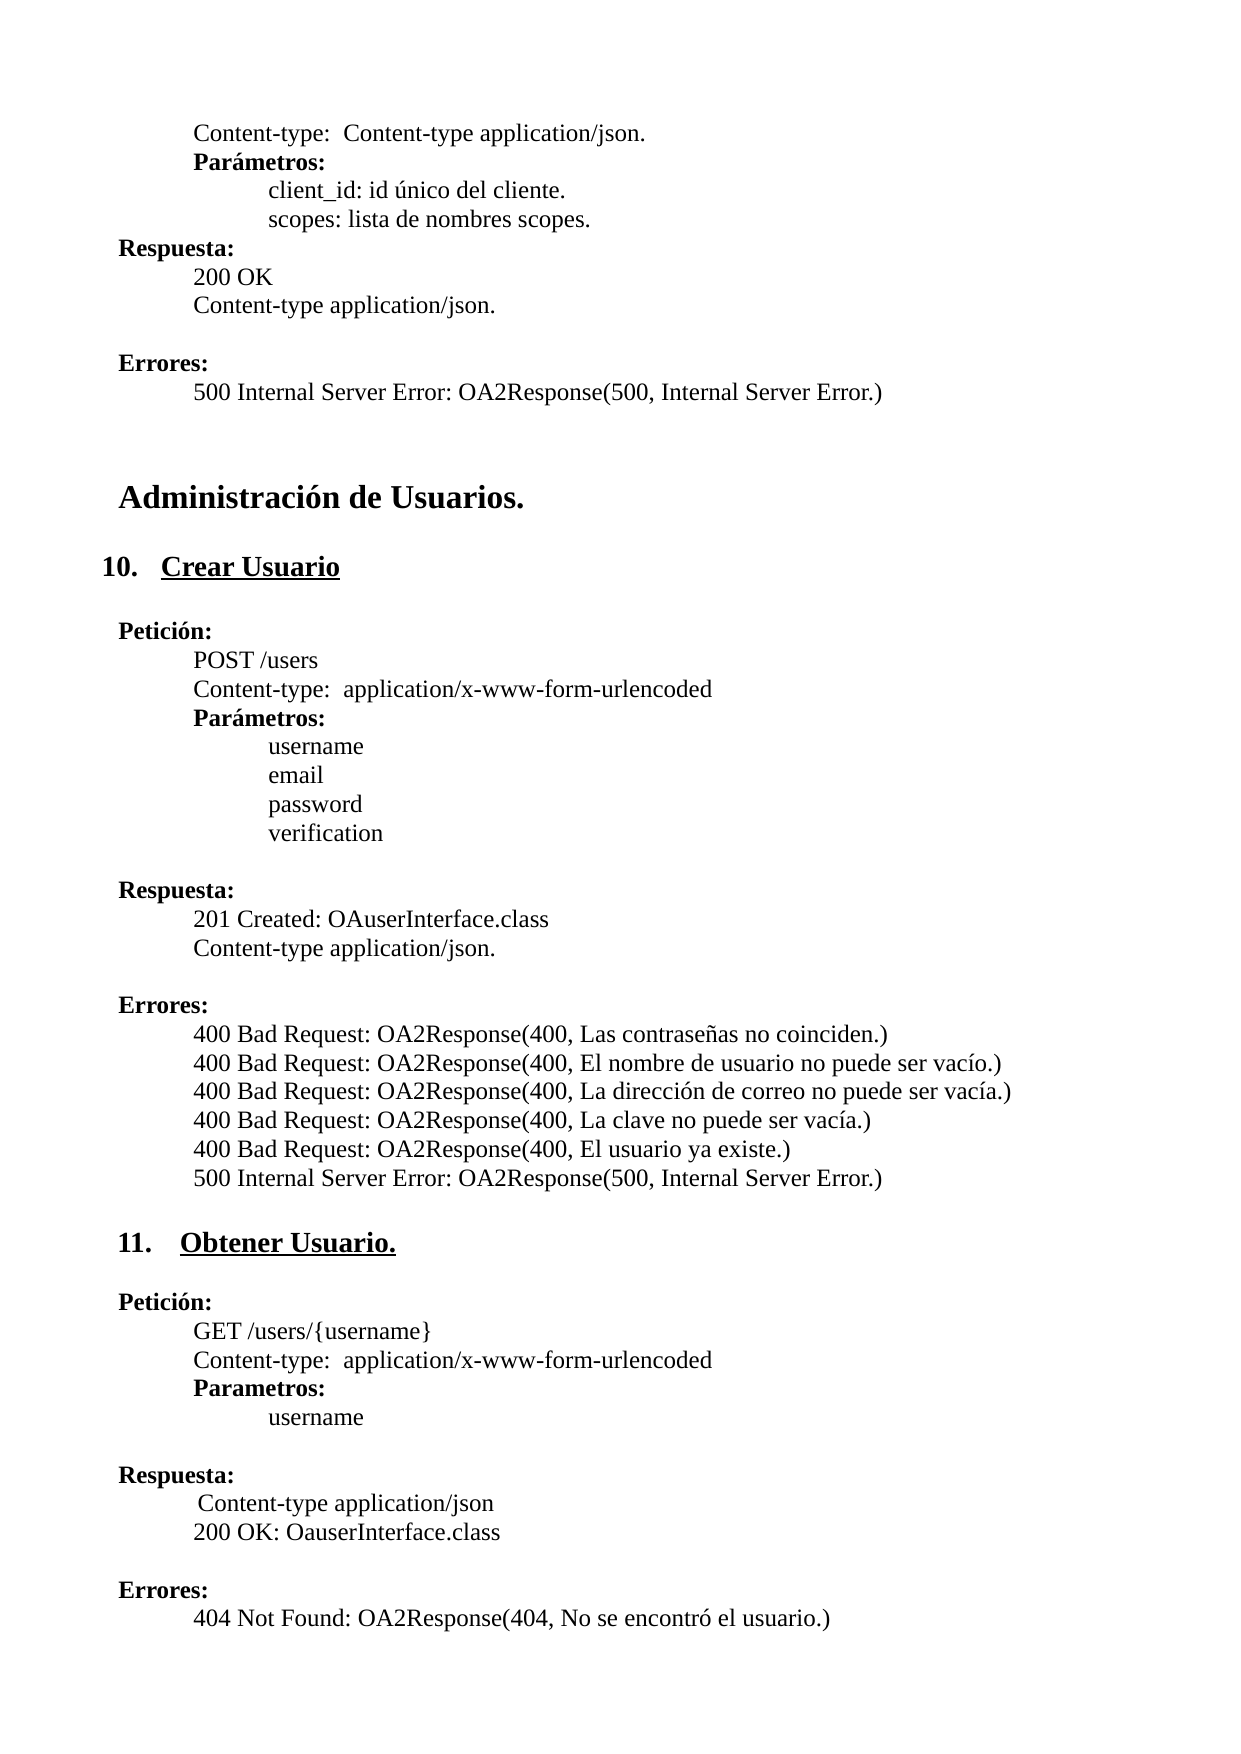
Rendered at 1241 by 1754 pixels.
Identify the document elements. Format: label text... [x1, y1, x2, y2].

text Errores: [118, 990, 1122, 1019]
text 200 OK: OauserInterface.class [118, 1517, 1122, 1546]
text username [118, 731, 1122, 760]
text password [118, 789, 1122, 818]
text Administración de Usuarios. [118, 477, 1122, 516]
text Petición: [118, 616, 1122, 645]
text Petición: [118, 1287, 1122, 1316]
text Respuesta: [118, 875, 1122, 904]
text Errores: [118, 1575, 1122, 1603]
text client_id: id único del cliente. [118, 176, 1122, 204]
text Respuesta: [118, 1460, 1122, 1488]
text 201 Created: OAuserInterface.class [118, 904, 1122, 933]
text username [118, 1402, 1122, 1431]
text Parametros: [118, 1373, 1122, 1402]
text 400 Bad Request: OA2Response(400, La dirección de correo no puede ser vacía.) [118, 1076, 1122, 1105]
text Content-type application/json [118, 1488, 1122, 1517]
text 500 Internal Server Error: OA2Response(500, Internal Server Error.) [118, 1163, 1122, 1191]
text 500 Internal Server Error: OA2Response(500, Internal Server Error.) [118, 377, 1122, 406]
text verification [118, 818, 1122, 846]
text GET /users/{username} [118, 1316, 1122, 1345]
text 400 Bad Request: OA2Response(400, El usuario ya existe.) [118, 1134, 1122, 1163]
text 400 Bad Request: OA2Response(400, Las contraseñas no coinciden.) [118, 1019, 1122, 1048]
text Errores: [118, 348, 1122, 377]
list Obtener Usuario. [117, 1225, 1122, 1258]
text Content-type: Content-type application/json. [118, 118, 1122, 147]
text Respuesta: [118, 233, 1122, 262]
text Parámetros: [118, 703, 1122, 731]
text scopes: lista de nombres scopes. [118, 204, 1122, 233]
text 200 OK [118, 262, 1122, 291]
text Content-type: application/x-www-form-urlencoded [118, 674, 1122, 703]
text email [118, 760, 1122, 789]
text Parámetros: [118, 147, 1122, 176]
text Content-type application/json. [118, 933, 1122, 961]
list Crear Usuario [101, 549, 1122, 583]
text Content-type: application/x-www-form-urlencoded [118, 1345, 1122, 1373]
text 404 Not Found: OA2Response(404, No se encontró el usuario.) [118, 1603, 1122, 1632]
text POST /users [118, 645, 1122, 674]
text Content-type application/json. [118, 291, 1122, 319]
text 400 Bad Request: OA2Response(400, El nombre de usuario no puede ser vacío.) [118, 1048, 1122, 1076]
text 400 Bad Request: OA2Response(400, La clave no puede ser vacía.) [118, 1105, 1122, 1134]
